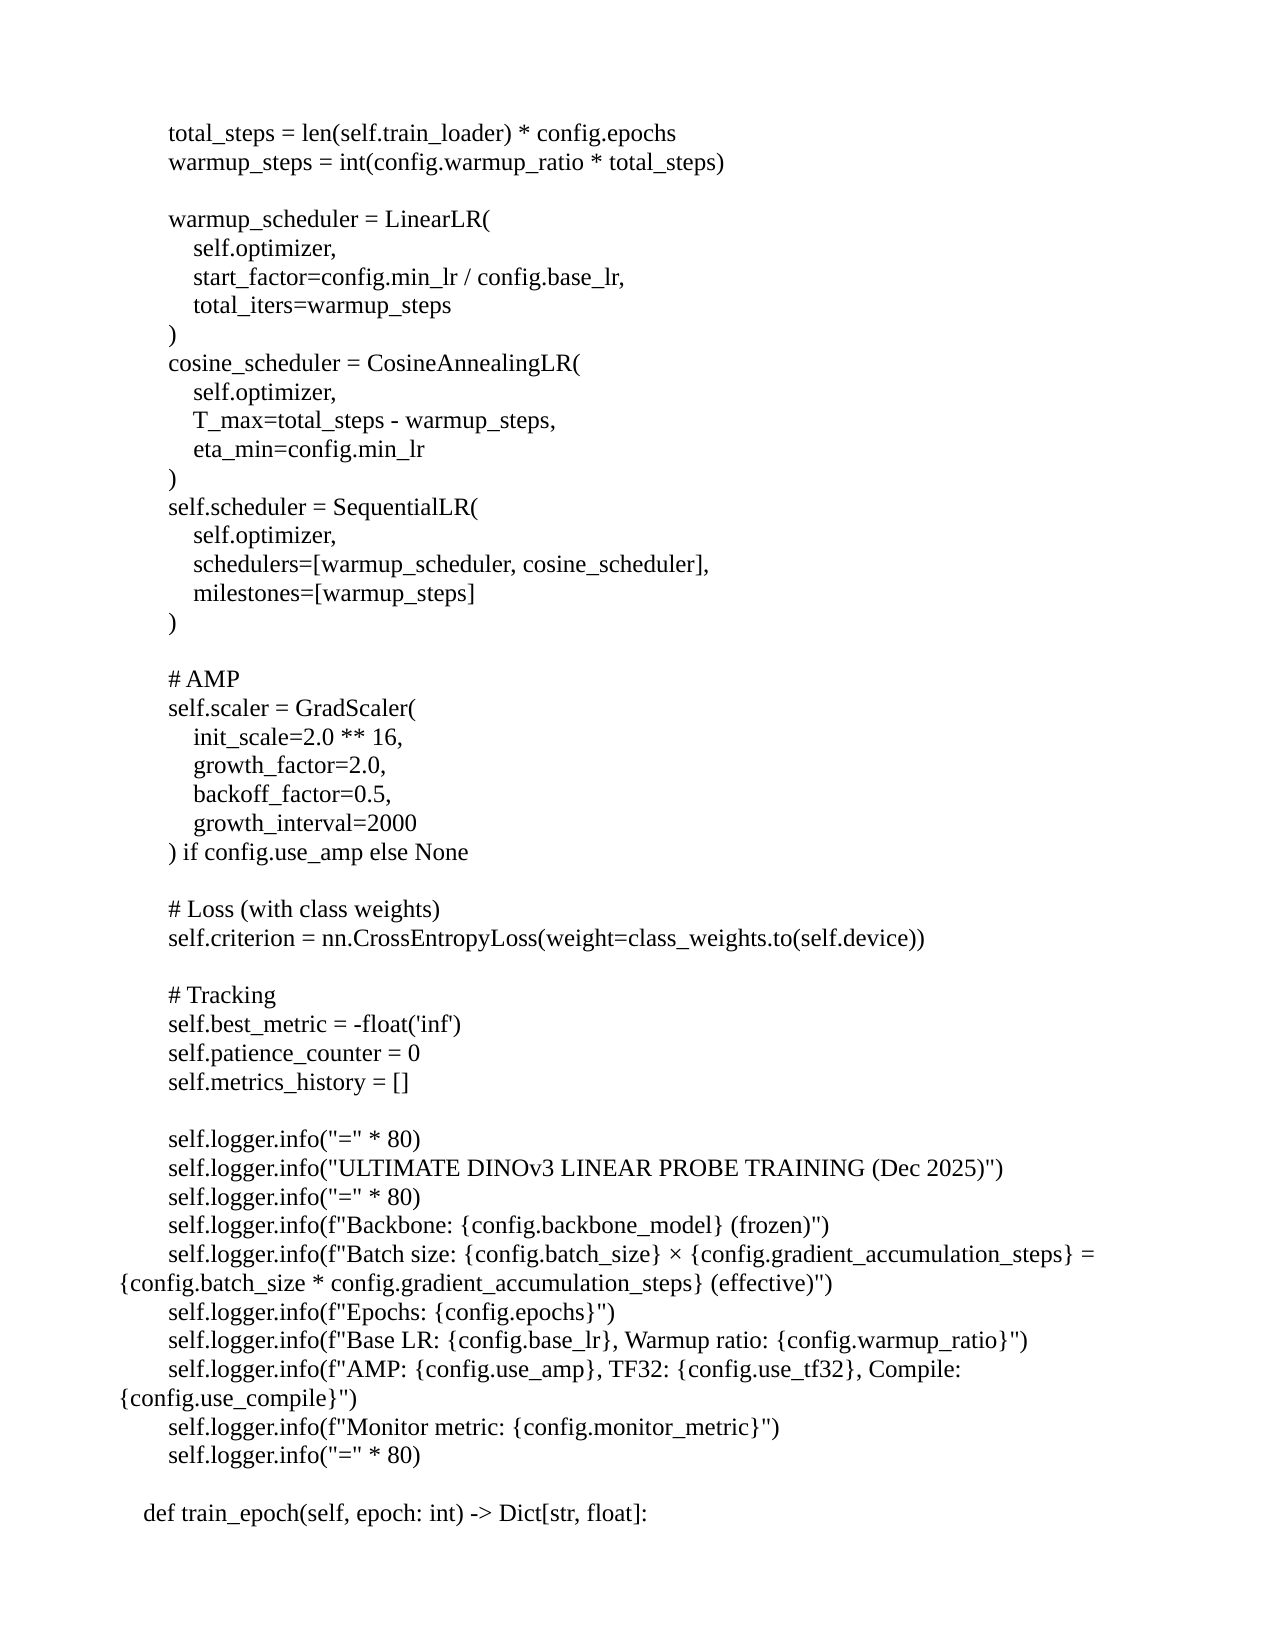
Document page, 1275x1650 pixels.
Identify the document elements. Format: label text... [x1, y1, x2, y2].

text self.logger.info("=" * 80) [118, 1441, 1157, 1469]
text schedulers=[warmup_scheduler, cosine_scheduler], [118, 549, 1157, 578]
text start_factor=config.min_lr / config.base_lr, [118, 262, 1157, 291]
text warmup_scheduler = LinearLR( [118, 204, 1157, 233]
text self.best_metric = -float('inf') [118, 1009, 1157, 1038]
text self.logger.info(f"Batch size: {config.batch_size} × {config.gradient_accumulation_steps} = {config.batch_size * config.gradient_accumulation_steps} (effective)") [118, 1239, 1157, 1297]
text self.scaler = GradScaler( [118, 693, 1157, 722]
text total_steps = len(self.train_loader) * config.epochs [118, 118, 1157, 147]
text growth_factor=2.0, [118, 751, 1157, 779]
text self.logger.info(f"Epochs: {config.epochs}") [118, 1297, 1157, 1326]
text self.logger.info(f"AMP: {config.use_amp}, TF32: {config.use_tf32}, Compile: {config.use_compile}") [118, 1354, 1157, 1412]
text milestones=[warmup_steps] [118, 578, 1157, 607]
text self.criterion = nn.CrossEntropyLoss(weight=class_weights.to(self.device)) [118, 923, 1157, 952]
text total_iters=warmup_steps [118, 291, 1157, 319]
text ) [118, 607, 1157, 636]
text self.logger.info(f"Base LR: {config.base_lr}, Warmup ratio: {config.warmup_ratio}") [118, 1326, 1157, 1354]
text self.optimizer, [118, 521, 1157, 549]
text # AMP [118, 664, 1157, 693]
text self.logger.info("=" * 80) [118, 1124, 1157, 1153]
text self.logger.info(f"Monitor metric: {config.monitor_metric}") [118, 1412, 1157, 1441]
text self.scheduler = SequentialLR( [118, 492, 1157, 521]
text self.patience_counter = 0 [118, 1038, 1157, 1067]
text # Loss (with class weights) [118, 894, 1157, 923]
text ) [118, 319, 1157, 348]
text eta_min=config.min_lr [118, 434, 1157, 463]
text self.metrics_history = [] [118, 1067, 1157, 1096]
text growth_interval=2000 [118, 808, 1157, 837]
text self.logger.info(f"Backbone: {config.backbone_model} (frozen)") [118, 1211, 1157, 1239]
text T_max=total_steps - warmup_steps, [118, 406, 1157, 434]
text init_scale=2.0 ** 16, [118, 722, 1157, 751]
text # Tracking [118, 981, 1157, 1009]
text ) if config.use_amp else None [118, 837, 1157, 866]
text def train_epoch(self, epoch: int) -> Dict[str, float]: [118, 1498, 1157, 1527]
text self.optimizer, [118, 377, 1157, 406]
text ) [118, 463, 1157, 492]
text cosine_scheduler = CosineAnnealingLR( [118, 348, 1157, 377]
text self.optimizer, [118, 233, 1157, 262]
text self.logger.info("=" * 80) [118, 1182, 1157, 1211]
text backoff_factor=0.5, [118, 779, 1157, 808]
text self.logger.info("ULTIMATE DINOv3 LINEAR PROBE TRAINING (Dec 2025)") [118, 1153, 1157, 1182]
text warmup_steps = int(config.warmup_ratio * total_steps) [118, 147, 1157, 176]
